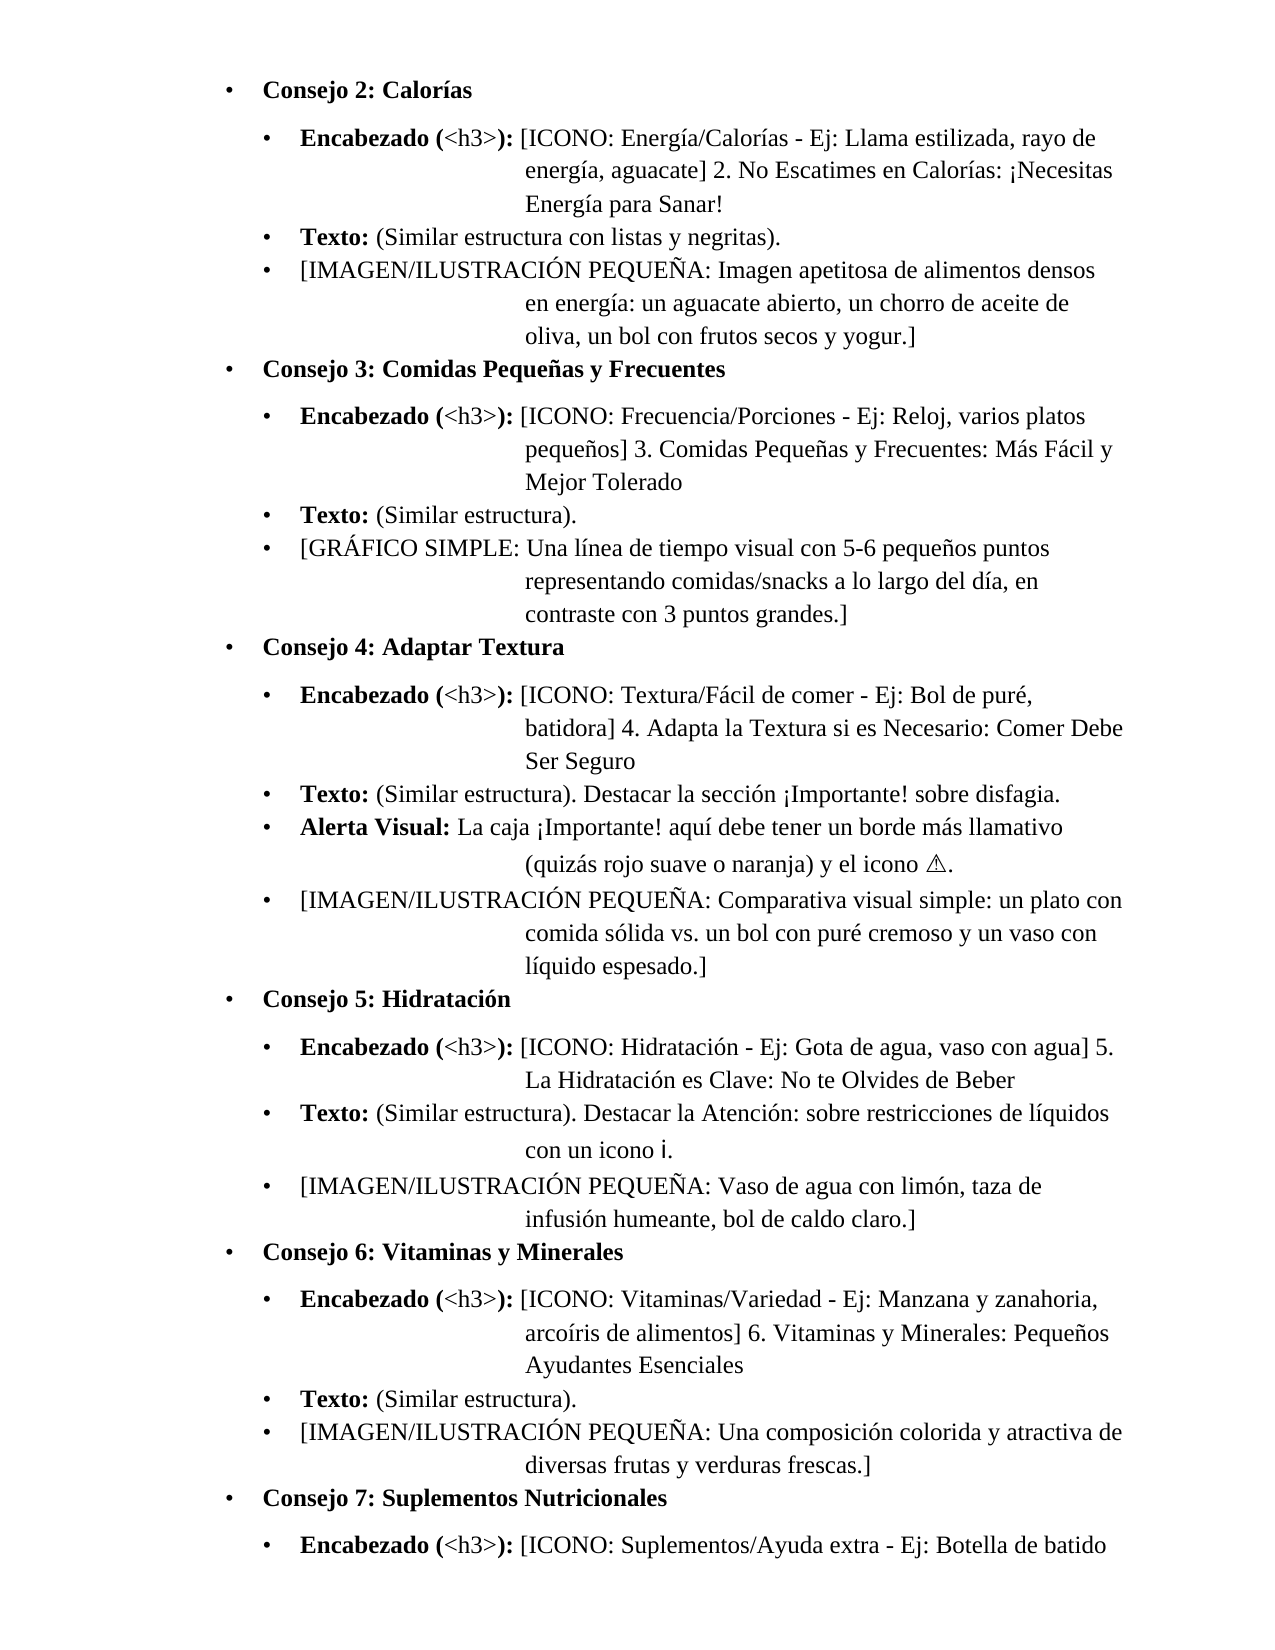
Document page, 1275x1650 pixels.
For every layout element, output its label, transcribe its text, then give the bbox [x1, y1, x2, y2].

list Consejo 5: Hidratación [225, 984, 1125, 1013]
list Consejo 3: Comidas Pequeñas y Frecuentes [225, 354, 1125, 382]
list Consejo 7: Suplementos Nutricionales [225, 1483, 1125, 1511]
list [GRÁFICO SIMPLE: Una línea de tiempo visual con 5-6 pequeños puntos representando comidas/snacks a lo largo del día, en contraste con 3 puntos grandes.] [262, 533, 1125, 628]
list Consejo 6: Vitaminas y Minerales [225, 1237, 1125, 1266]
list Texto: (Similar estructura con listas y negritas). [262, 222, 1125, 250]
list Texto: (Similar estructura). [262, 1384, 1125, 1412]
list Texto: (Similar estructura). Destacar la sección ¡Importante! sobre disfagia. [262, 779, 1125, 808]
list Encabezado (<h3>): [ICONO: Frecuencia/Porciones - Ej: Reloj, varios platos pequeños] 3. Comidas Pequeñas y Frecuentes: Más Fácil y Mejor Tolerado [262, 401, 1125, 496]
list [IMAGEN/ILUSTRACIÓN PEQUEÑA: Imagen apetitosa de alimentos densos en energía: un aguacate abierto, un chorro de aceite de oliva, un bol con frutos secos y yogur.] [262, 255, 1125, 349]
list Encabezado (<h3>): [ICONO: Textura/Fácil de comer - Ej: Bol de puré, batidora] 4. Adapta la Textura si es Necesario: Comer Debe Ser Seguro [262, 680, 1125, 775]
list Texto: (Similar estructura). [262, 500, 1125, 529]
list Encabezado (<h3>): [ICONO: Energía/Calorías - Ej: Llama estilizada, rayo de energía, aguacate] 2. No Escatimes en Calorías: ¡Necesitas Energía para Sanar! [262, 123, 1125, 217]
list [IMAGEN/ILUSTRACIÓN PEQUEÑA: Una composición colorida y atractiva de diversas frutas y verduras frescas.] [262, 1417, 1125, 1478]
list Alerta Visual: La caja ¡Importante! aquí debe tener un borde más llamativo (quizás rojo suave o naranja) y el icono ⚠️. [262, 812, 1125, 880]
list Consejo 2: Calorías [225, 75, 1125, 104]
list Encabezado (<h3>): [ICONO: Suplementos/Ayuda extra - Ej: Botella de batido [262, 1530, 1125, 1559]
list [IMAGEN/ILUSTRACIÓN PEQUEÑA: Comparativa visual simple: un plato con comida sólida vs. un bol con puré cremoso y un vaso con líquido espesado.] [262, 885, 1125, 980]
list Encabezado (<h3>): [ICONO: Hidratación - Ej: Gota de agua, vaso con agua] 5. La Hidratación es Clave: No te Olvides de Beber [262, 1032, 1125, 1094]
list Encabezado (<h3>): [ICONO: Vitaminas/Variedad - Ej: Manzana y zanahoria, arcoíris de alimentos] 6. Vitaminas y Minerales: Pequeños Ayudantes Esenciales [262, 1284, 1125, 1379]
list Consejo 4: Adaptar Textura [225, 632, 1125, 661]
list Texto: (Similar estructura). Destacar la Atención: sobre restricciones de líquidos con un icono ℹ️. [262, 1098, 1125, 1166]
list [IMAGEN/ILUSTRACIÓN PEQUEÑA: Vaso de agua con limón, taza de infusión humeante, bol de caldo claro.] [262, 1171, 1125, 1233]
